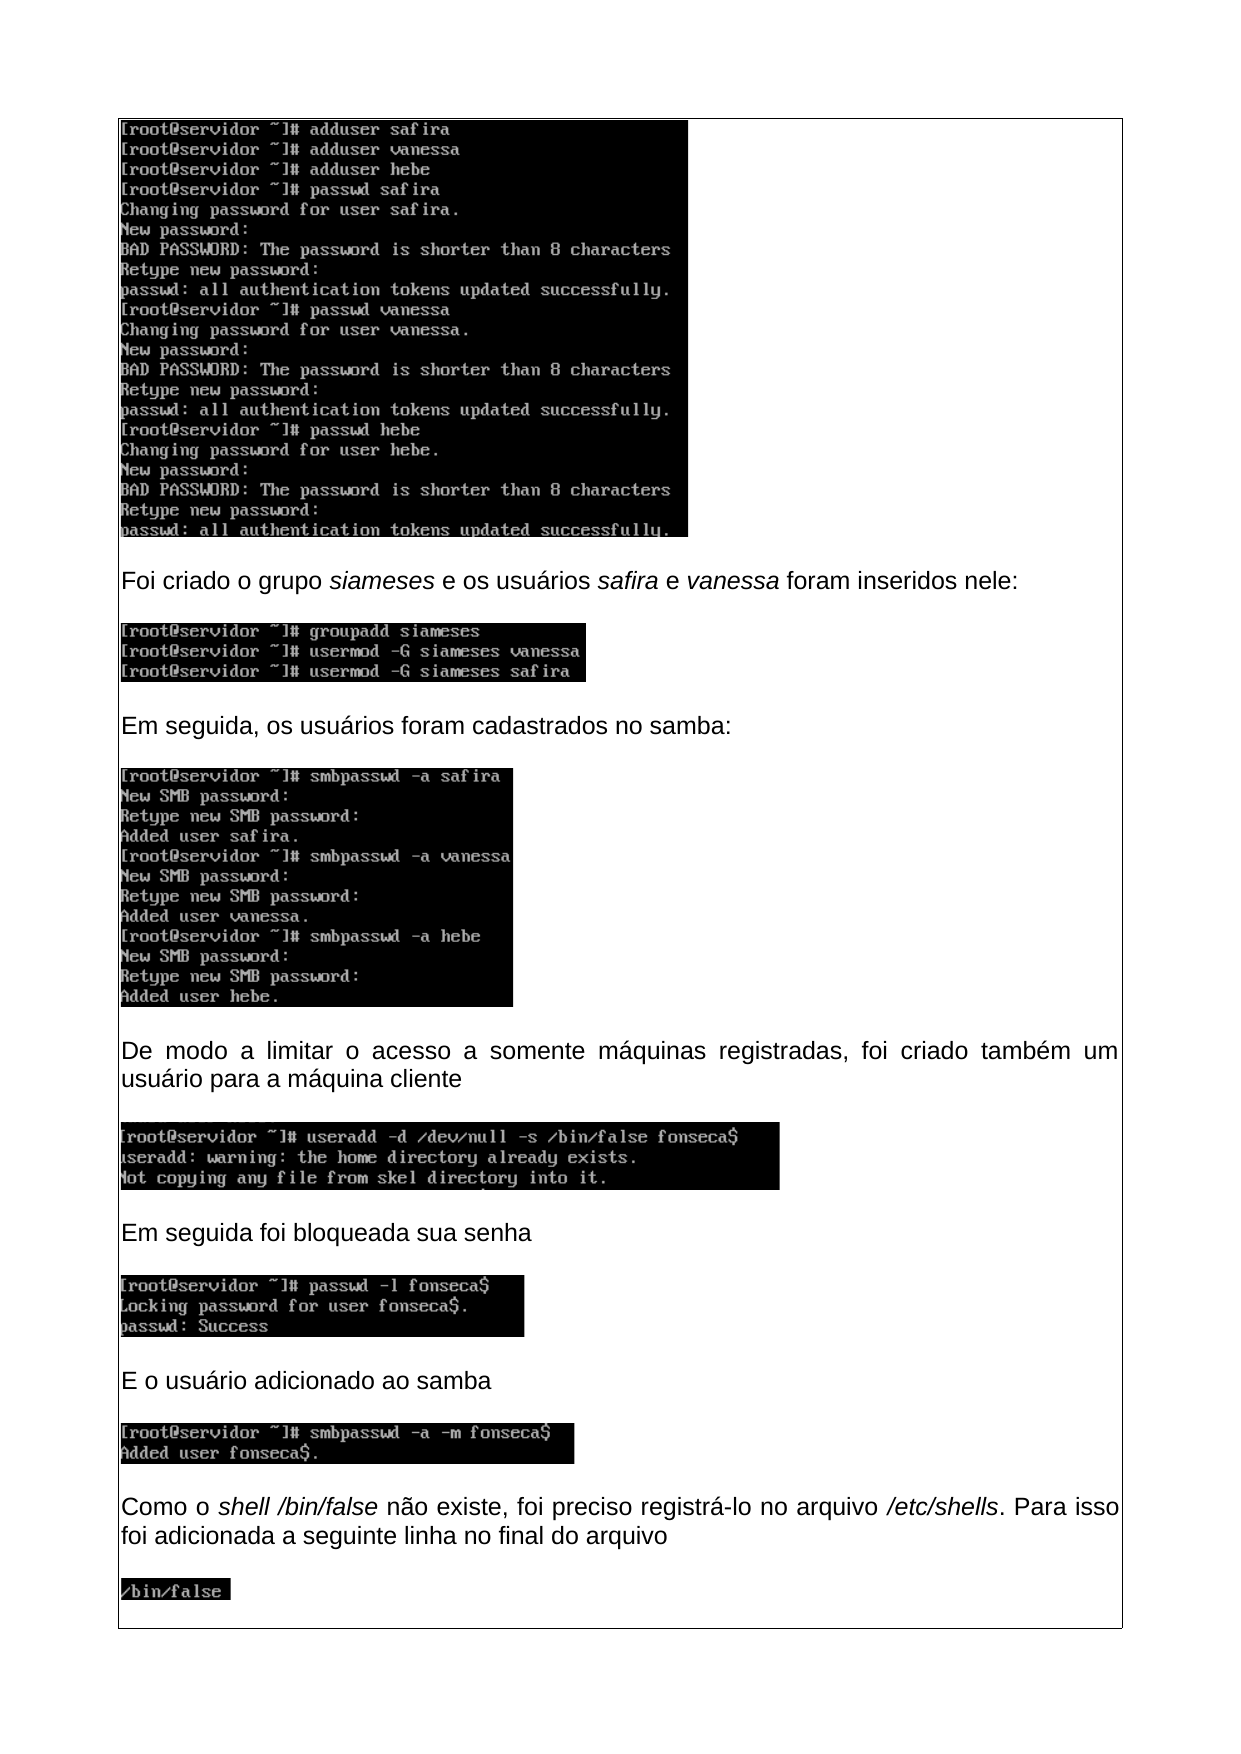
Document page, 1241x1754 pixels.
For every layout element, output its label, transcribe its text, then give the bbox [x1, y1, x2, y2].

text E o usuário adicionado ao samba [119, 1363, 1122, 1394]
text Em seguida foi bloqueada sua senha [119, 1216, 1122, 1247]
text De modo a limitar o acesso a somente máquinas registradas, foi criado também um usuário para a máquina cliente [119, 1033, 1122, 1093]
text Foi criado o grupo siameses e os usuários safira e vanessa foram inseridos nele: [119, 563, 1122, 594]
text Como o shell /bin/false não existe, foi preciso registrá-lo no arquivo /etc/shells. Para isso foi adicionada a seguinte linha no final do arquivo [119, 1489, 1122, 1549]
text Em seguida, os usuários foram cadastrados no samba: [119, 708, 1122, 739]
